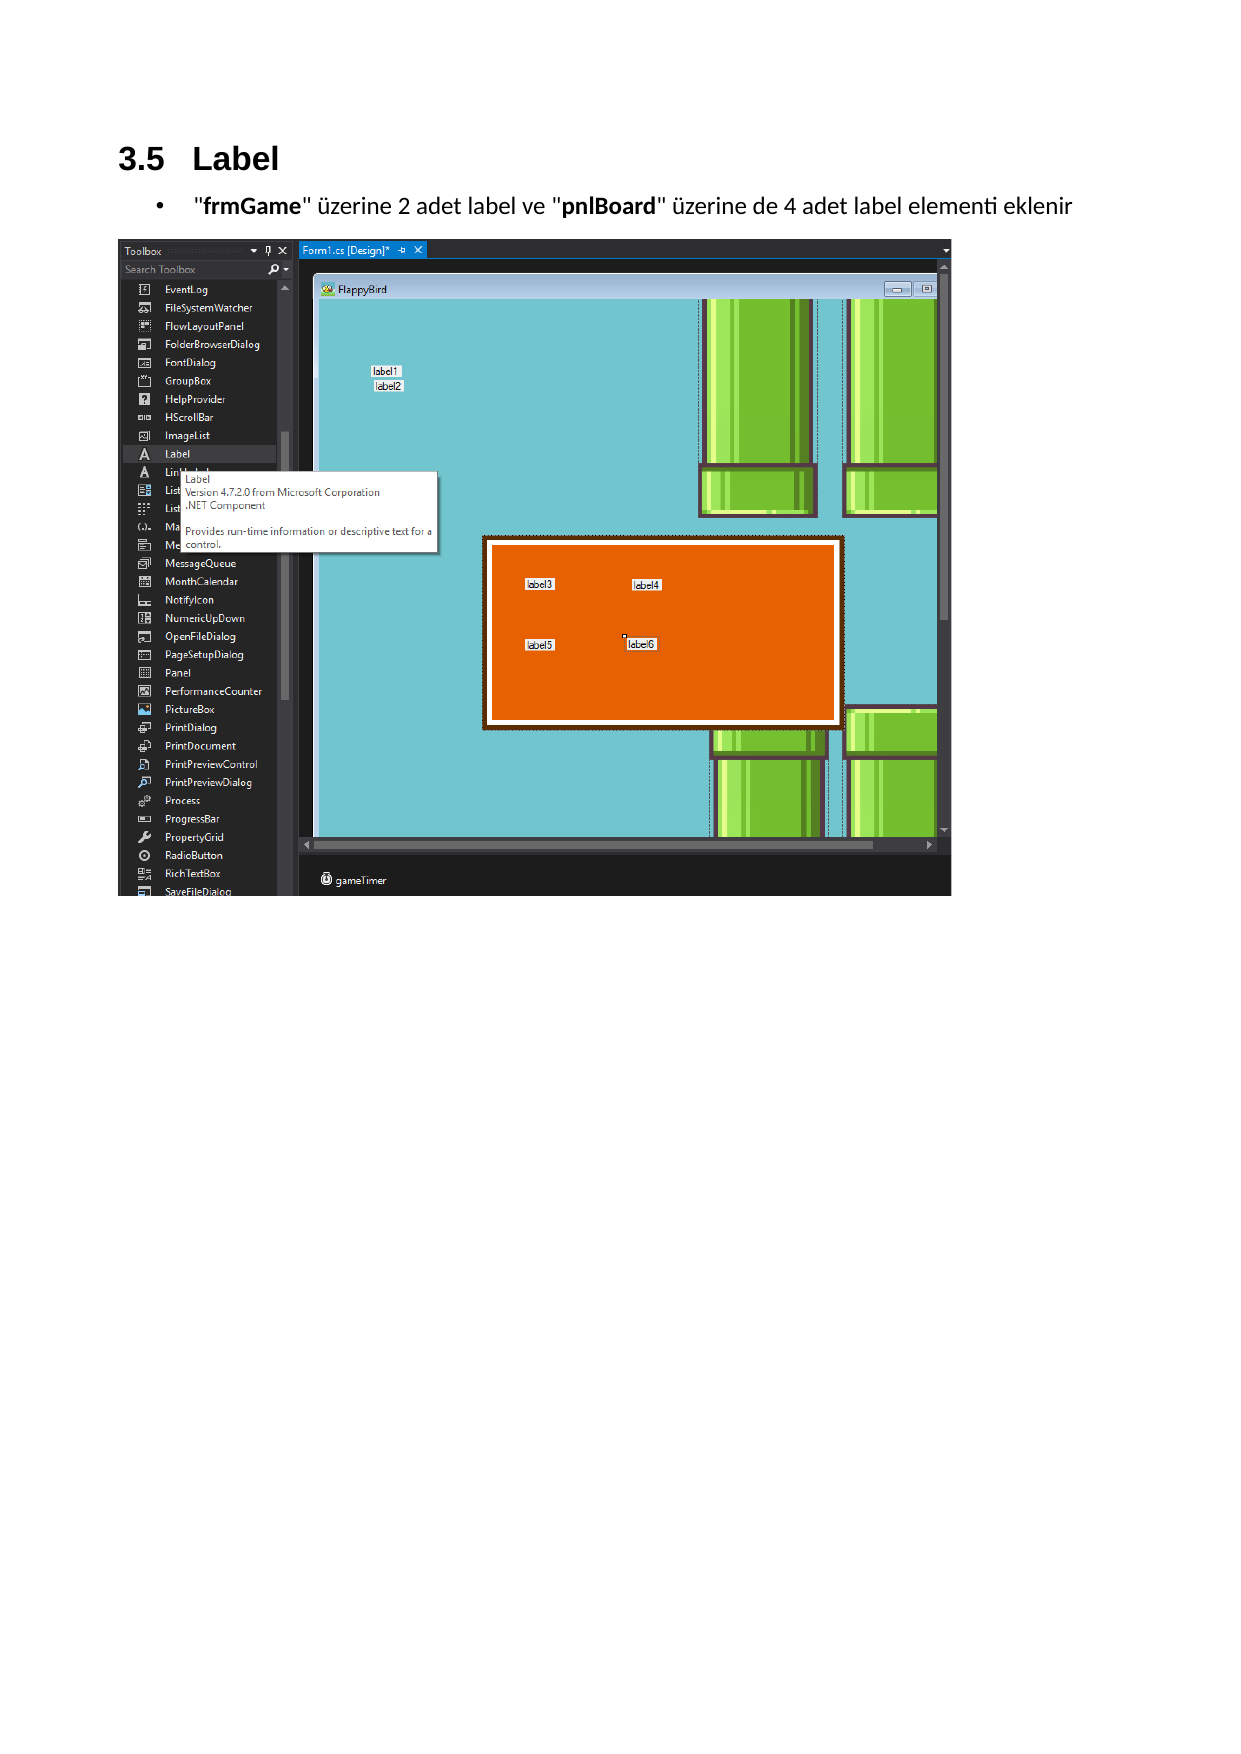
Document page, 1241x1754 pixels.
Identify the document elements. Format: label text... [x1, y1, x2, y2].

subtitle Label [118, 139, 1122, 178]
picture [118, 239, 952, 896]
list "frmGame" üzerine 2 adet label ve "pnlBoard" üzerine de 4 adet label elementi eklenir [156, 190, 1122, 221]
